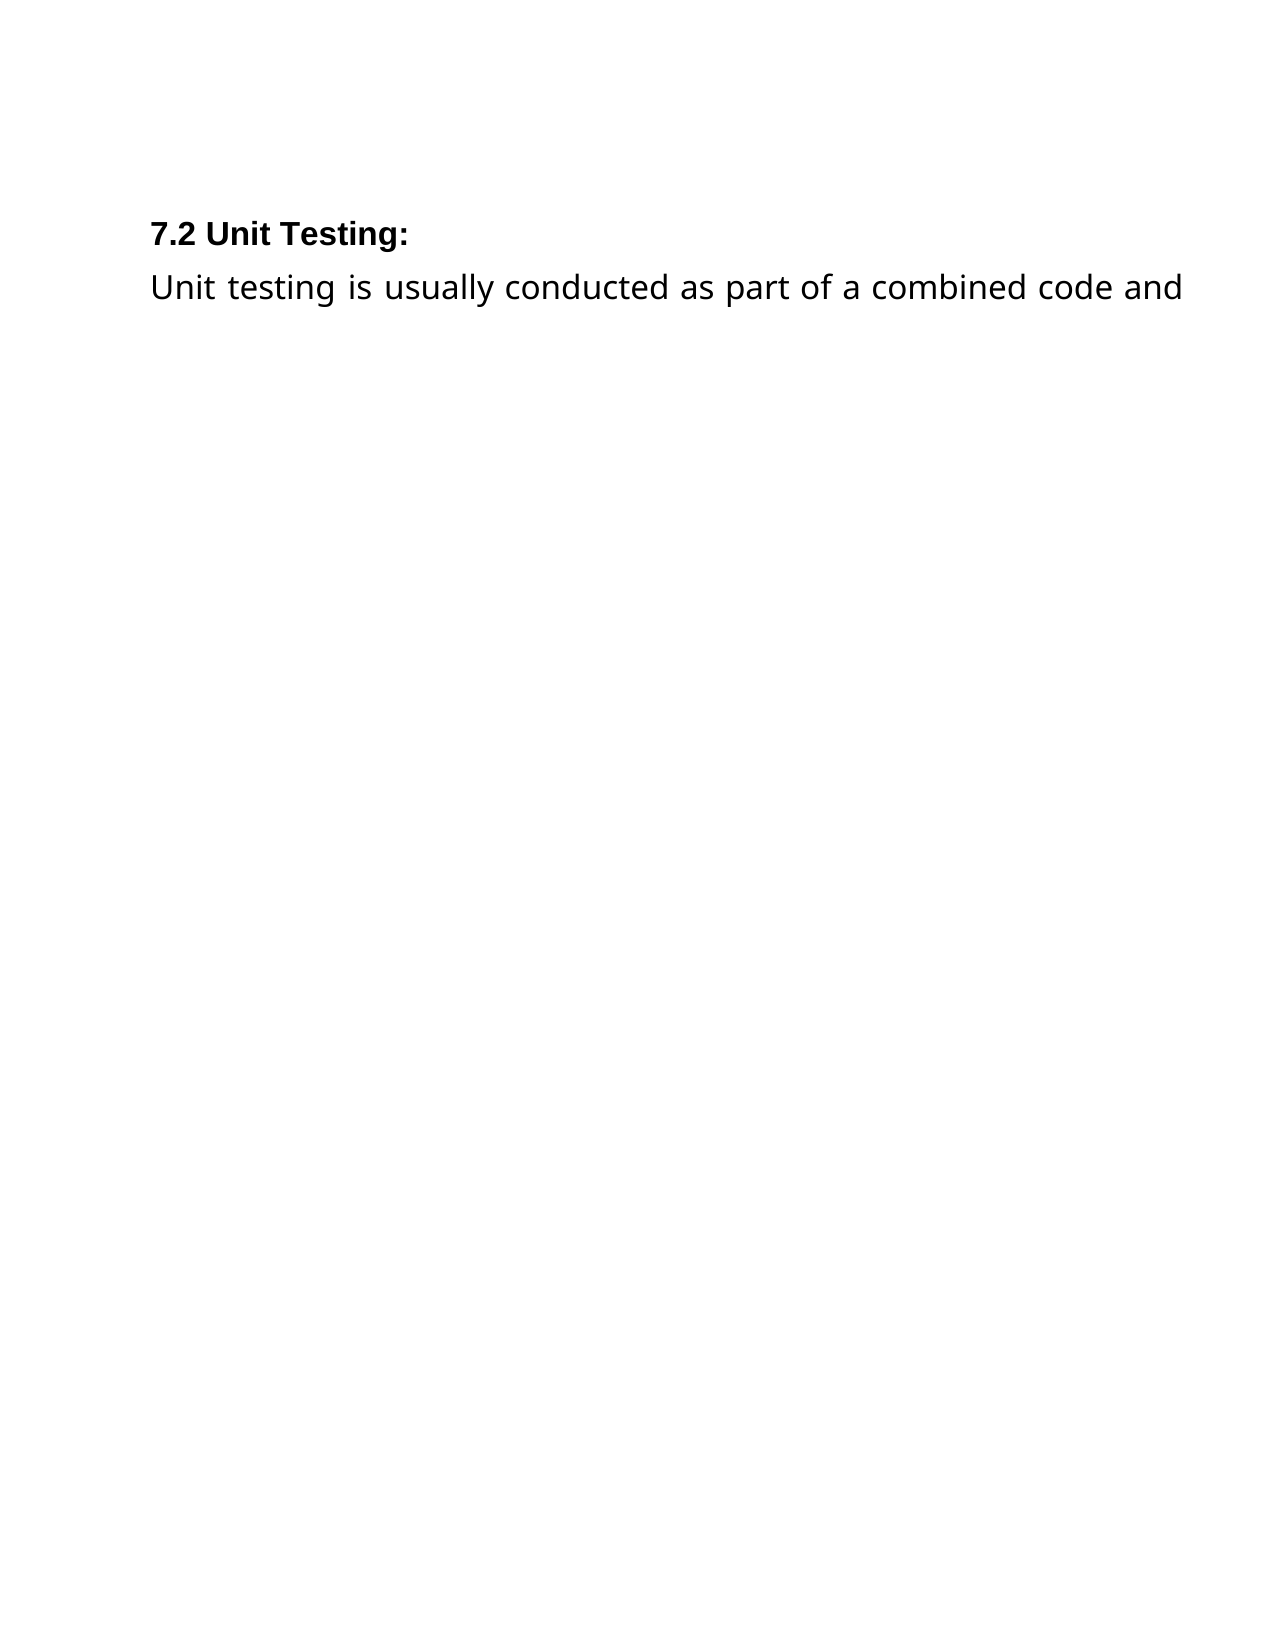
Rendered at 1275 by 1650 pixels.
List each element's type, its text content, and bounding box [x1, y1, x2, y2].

text Unit testing is usually conducted as part of a combined code and [150, 263, 1275, 309]
subtitle Unit Testing: [150, 214, 1275, 253]
